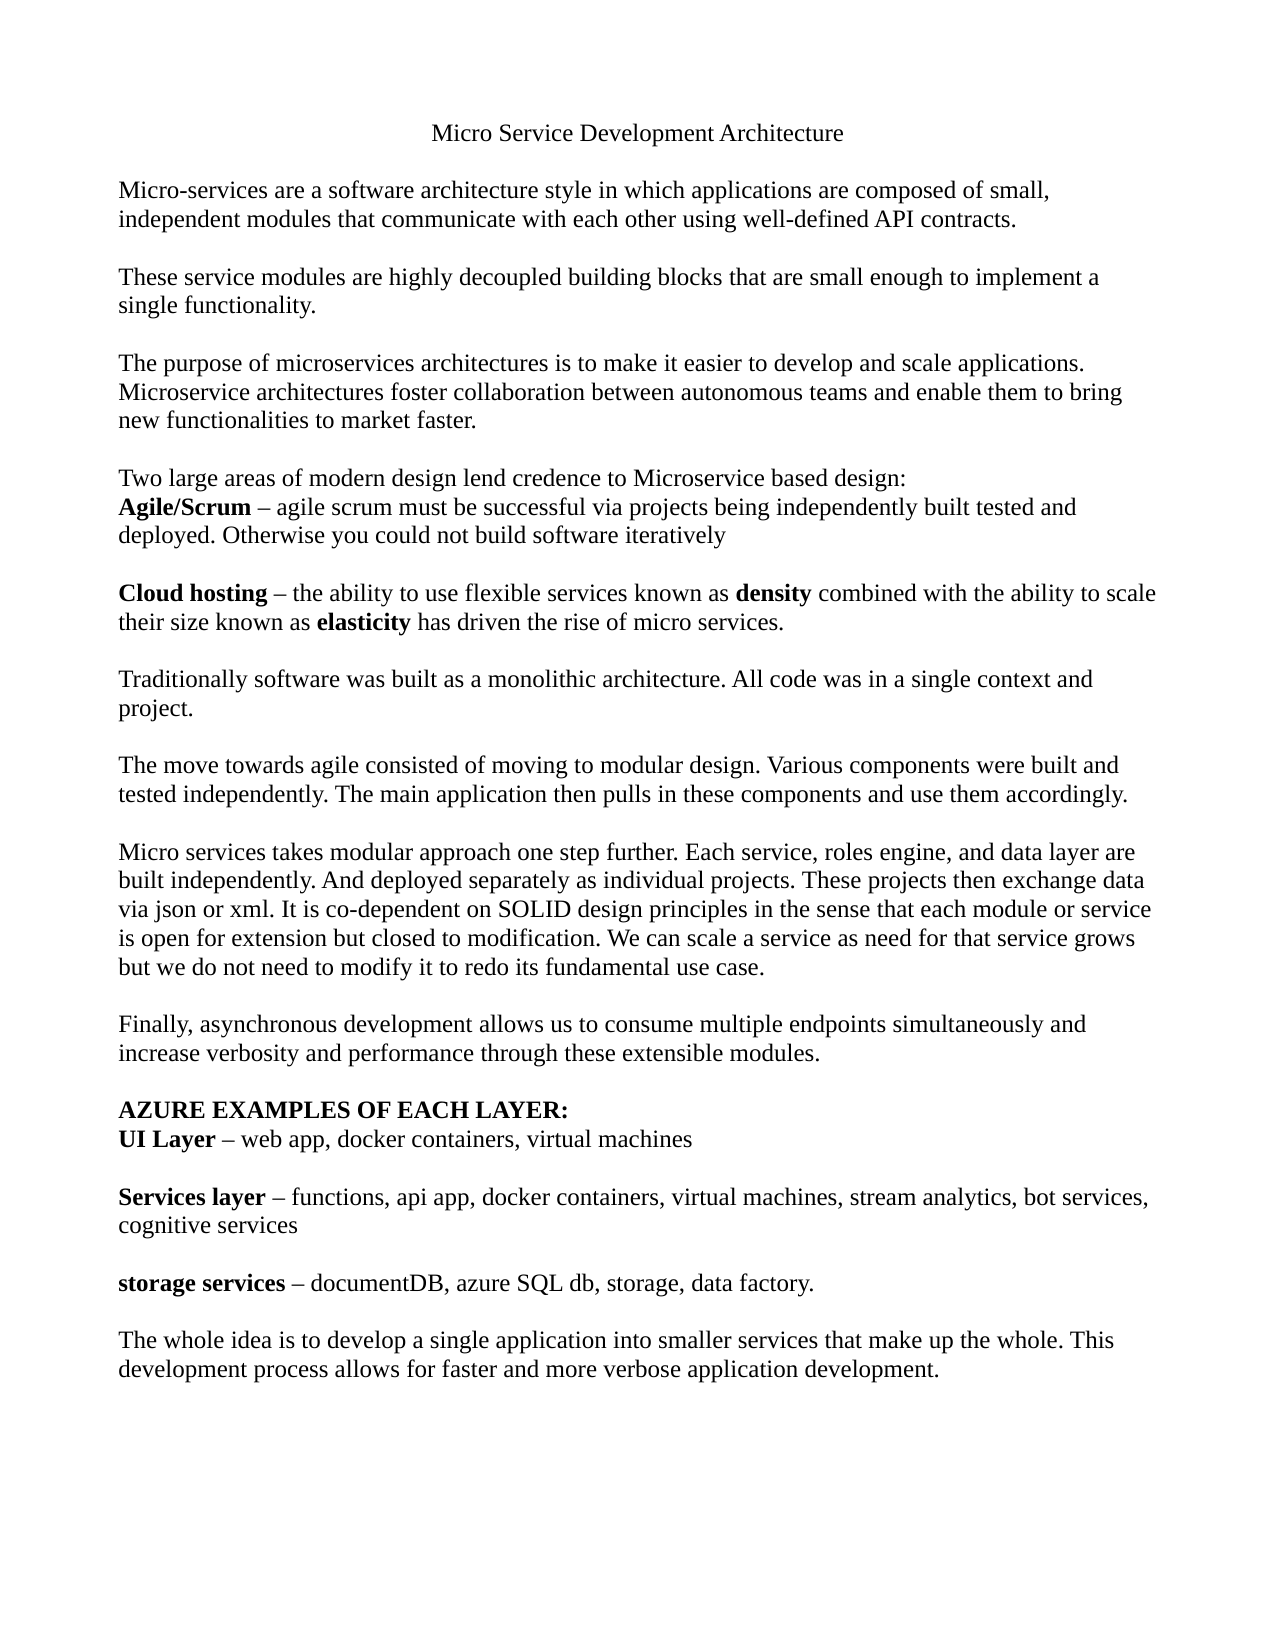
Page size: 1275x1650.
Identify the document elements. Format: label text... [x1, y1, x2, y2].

text These service modules are highly decoupled building blocks that are small enough to implement a single functionality. [118, 262, 1157, 319]
text AZURE EXAMPLES OF EACH LAYER: [118, 1096, 1157, 1124]
text The purpose of microservices architectures is to make it easier to develop and scale applications. Microservice architectures foster collaboration between autonomous teams and enable them to bring new functionalities to market faster. [118, 348, 1157, 434]
text Micro-services are a software architecture style in which applications are composed of small, independent modules that communicate with each other using well-defined API contracts. [118, 176, 1157, 233]
text The whole idea is to develop a single application into smaller services that make up the whole. This development process allows for faster and more verbose application development. [118, 1326, 1157, 1383]
text Agile/Scrum – agile scrum must be successful via projects being independently built tested and deployed. Otherwise you could not build software iteratively [118, 492, 1157, 549]
text Micro Service Development Architecture [118, 118, 1157, 147]
text Traditionally software was built as a monolithic architecture. All code was in a single context and project. [118, 664, 1157, 722]
text Two large areas of modern design lend credence to Microservice based design: [118, 463, 1157, 492]
text UI Layer – web app, docker containers, virtual machines [118, 1124, 1157, 1153]
text Finally, asynchronous development allows us to consume multiple endpoints simultaneously and increase verbosity and performance through these extensible modules. [118, 1009, 1157, 1067]
text Micro services takes modular approach one step further. Each service, roles engine, and data layer are built independently. And deployed separately as individual projects. These projects then exchange data via json or xml. It is co-dependent on SOLID design principles in the sense that each module or service is open for extension but closed to modification. We can scale a service as need for that service grows but we do not need to modify it to redo its fundamental use case. [118, 837, 1157, 981]
text Services layer – functions, api app, docker containers, virtual machines, stream analytics, bot services, cognitive services [118, 1182, 1157, 1239]
text storage services – documentDB, azure SQL db, storage, data factory. [118, 1268, 1157, 1297]
text Cloud hosting – the ability to use flexible services known as density combined with the ability to scale their size known as elasticity has driven the rise of micro services. [118, 578, 1157, 636]
text The move towards agile consisted of moving to modular design. Various components were built and tested independently. The main application then pulls in these components and use them accordingly. [118, 751, 1157, 808]
